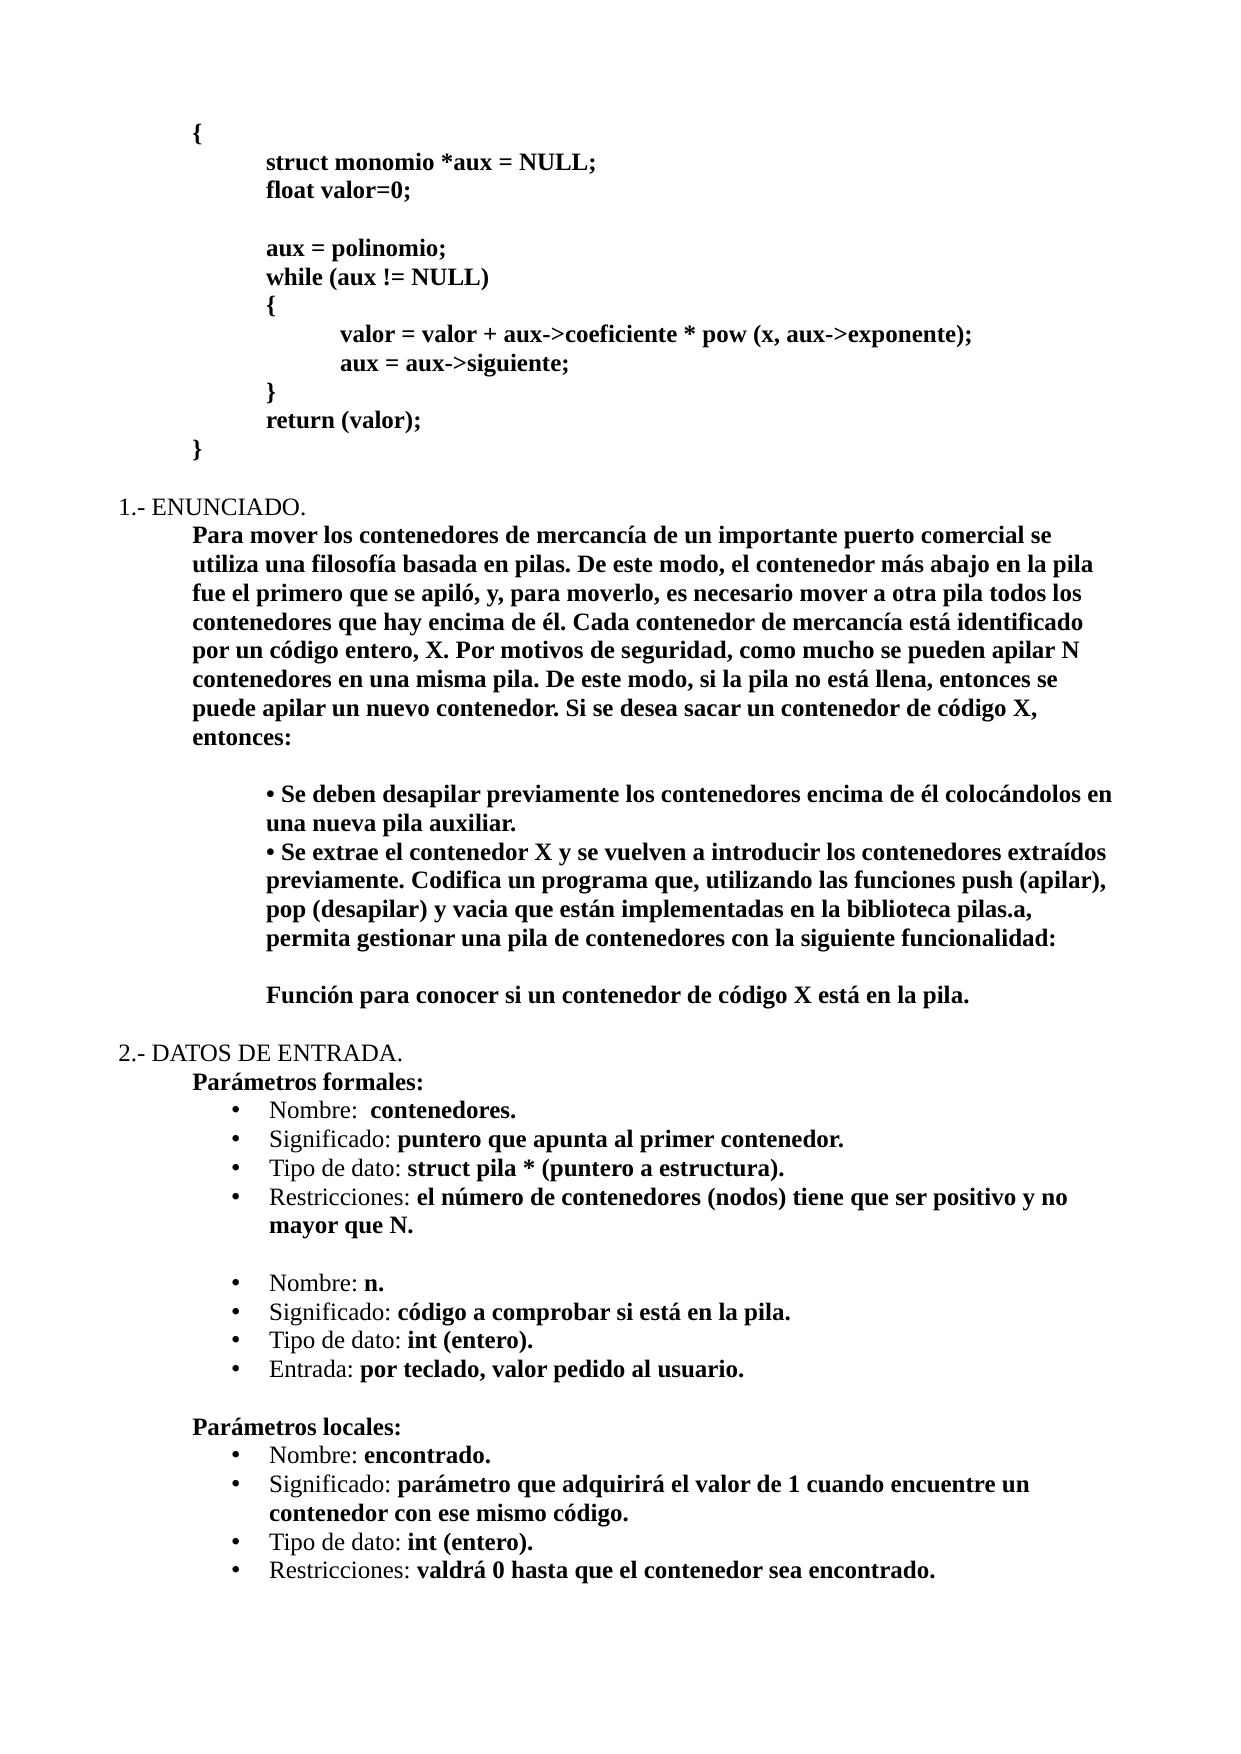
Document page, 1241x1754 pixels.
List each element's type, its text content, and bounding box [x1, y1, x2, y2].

text Parámetros formales: [118, 1067, 1122, 1096]
list Nombre: encontrado. [231, 1441, 1122, 1469]
text • Se extrae el contenedor X y se vuelven a introducir los contenedores extraídos previamente. Codifica un programa que, utilizando las funciones push (apilar), pop (desapilar) y vacia que están implementadas en la biblioteca pilas.a, permita gestionar una pila de contenedores con la siguiente funcionalidad: [118, 837, 1122, 952]
list Significado: puntero que apunta al primer contenedor. [231, 1124, 1122, 1153]
list Tipo de dato: int (entero). [231, 1326, 1122, 1354]
text Para mover los contenedores de mercancía de un importante puerto comercial se utiliza una filosofía basada en pilas. De este modo, el contenedor más abajo en la pila fue el primero que se apiló, y, para moverlo, es necesario mover a otra pila todos los contenedores que hay encima de él. Cada contenedor de mercancía está identificado por un código entero, X. Por motivos de seguridad, como mucho se pueden apilar N contenedores en una misma pila. De este modo, si la pila no está llena, entonces se puede apilar un nuevo contenedor. Si se desea sacar un contenedor de código X, entonces: [118, 521, 1122, 751]
text { [118, 118, 1122, 147]
text while (aux != NULL) [118, 262, 1122, 291]
text } [118, 377, 1122, 406]
text return (valor); [118, 406, 1122, 434]
text struct monomio *aux = NULL; [118, 147, 1122, 176]
list Tipo de dato: int (entero). [231, 1527, 1122, 1556]
list Nombre: contenedores. [231, 1096, 1122, 1124]
text } [118, 434, 1122, 463]
text 2.- DATOS DE ENTRADA. [118, 1038, 1122, 1067]
text { [118, 291, 1122, 319]
text aux = polinomio; [118, 233, 1122, 262]
text float valor=0; [118, 176, 1122, 204]
list Entrada: por teclado, valor pedido al usuario. [231, 1354, 1122, 1383]
list Nombre: n. [231, 1268, 1122, 1297]
text valor = valor + aux->coeficiente * pow (x, aux->exponente); [118, 319, 1122, 348]
list Restricciones: el número de contenedores (nodos) tiene que ser positivo y no mayor que N. [231, 1182, 1122, 1239]
list Significado: código a comprobar si está en la pila. [231, 1297, 1122, 1326]
text 1.- ENUNCIADO. [118, 492, 1122, 521]
text Función para conocer si un contenedor de código X está en la pila. [118, 981, 1122, 1009]
list Tipo de dato: struct pila * (puntero a estructura). [231, 1153, 1122, 1182]
list Restricciones: valdrá 0 hasta que el contenedor sea encontrado. [231, 1556, 1122, 1584]
text • Se deben desapilar previamente los contenedores encima de él colocándolos en una nueva pila auxiliar. [118, 779, 1122, 837]
text aux = aux->siguiente; [118, 348, 1122, 377]
list Significado: parámetro que adquirirá el valor de 1 cuando encuentre un contenedor con ese mismo código. [231, 1469, 1122, 1527]
text Parámetros locales: [118, 1412, 1122, 1441]
